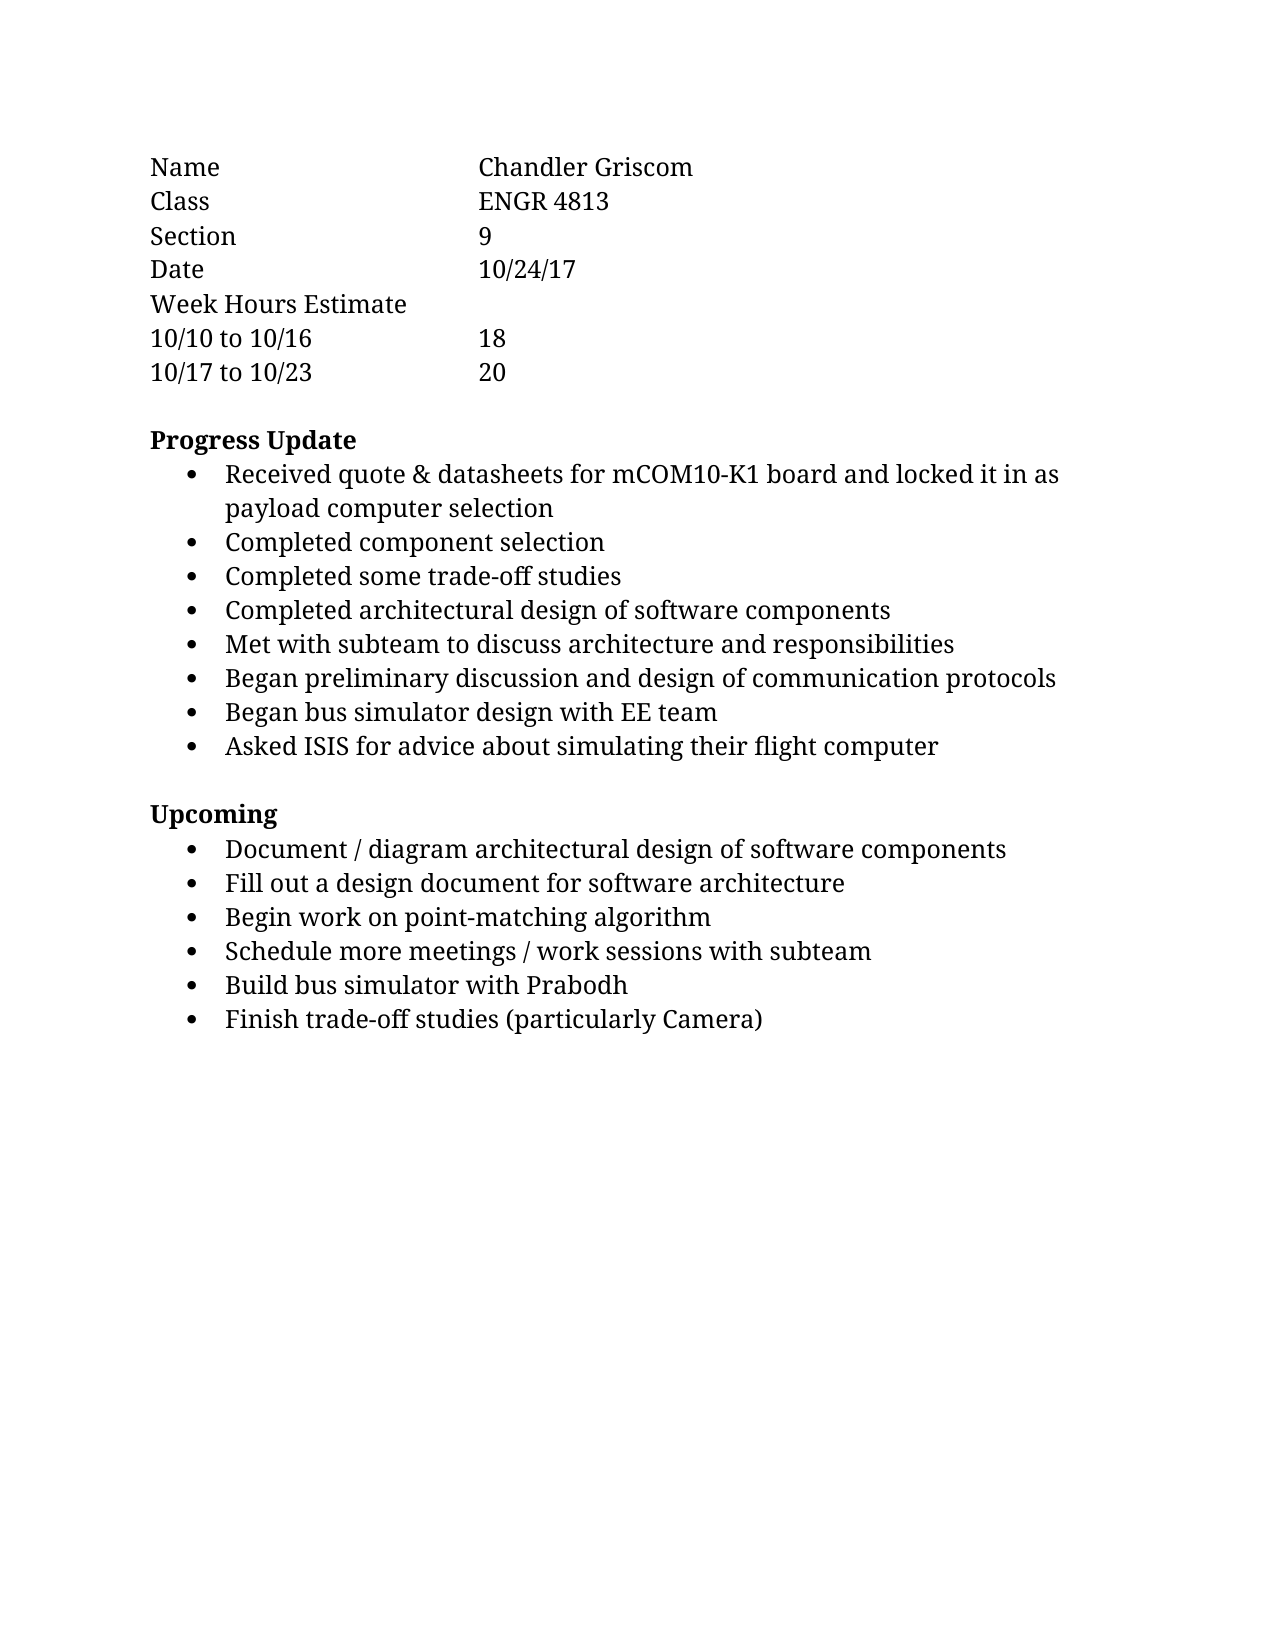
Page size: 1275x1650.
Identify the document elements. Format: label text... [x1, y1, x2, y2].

list Finish trade-off studies (particularly Camera) [187, 1002, 1125, 1036]
table_cell Section [139, 218, 467, 252]
table_cell 10/10 to 10/16 [139, 320, 467, 354]
text Progress Update [150, 422, 1125, 457]
list Asked ISIS for advice about simulating their flight computer [187, 729, 1125, 763]
list Document / diagram architectural design of software components [187, 831, 1125, 865]
table_cell 9 [467, 218, 1136, 252]
table_header Name [139, 150, 467, 184]
table_cell 10/17 to 10/23 [139, 354, 467, 388]
list Schedule more meetings / work sessions with subteam [187, 933, 1125, 967]
list Completed component selection [187, 525, 1125, 559]
list Fill out a design document for software architecture [187, 865, 1125, 899]
table_cell [467, 286, 1136, 320]
table_cell Week Hours Estimate [139, 286, 467, 320]
list Began preliminary discussion and design of communication protocols [187, 661, 1125, 695]
table_cell Date [139, 252, 467, 286]
list Began bus simulator design with EE team [187, 695, 1125, 729]
list Met with subteam to discuss architecture and responsibilities [187, 627, 1125, 661]
list Completed architectural design of software components [187, 593, 1125, 627]
table_cell Class [139, 184, 467, 218]
text Upcoming [150, 797, 1125, 831]
table_cell 18 [467, 320, 1136, 354]
table_cell ENGR 4813 [467, 184, 1136, 218]
table_cell 10/24/17 [467, 252, 1136, 286]
table_cell 20 [467, 354, 1136, 388]
list Build bus simulator with Prabodh [187, 967, 1125, 1002]
list Completed some trade-off studies [187, 559, 1125, 593]
table_header Chandler Griscom [467, 150, 1136, 184]
list Begin work on point-matching algorithm [187, 899, 1125, 933]
list Received quote & datasheets for mCOM10-K1 board and locked it in as payload computer selection [187, 457, 1125, 525]
